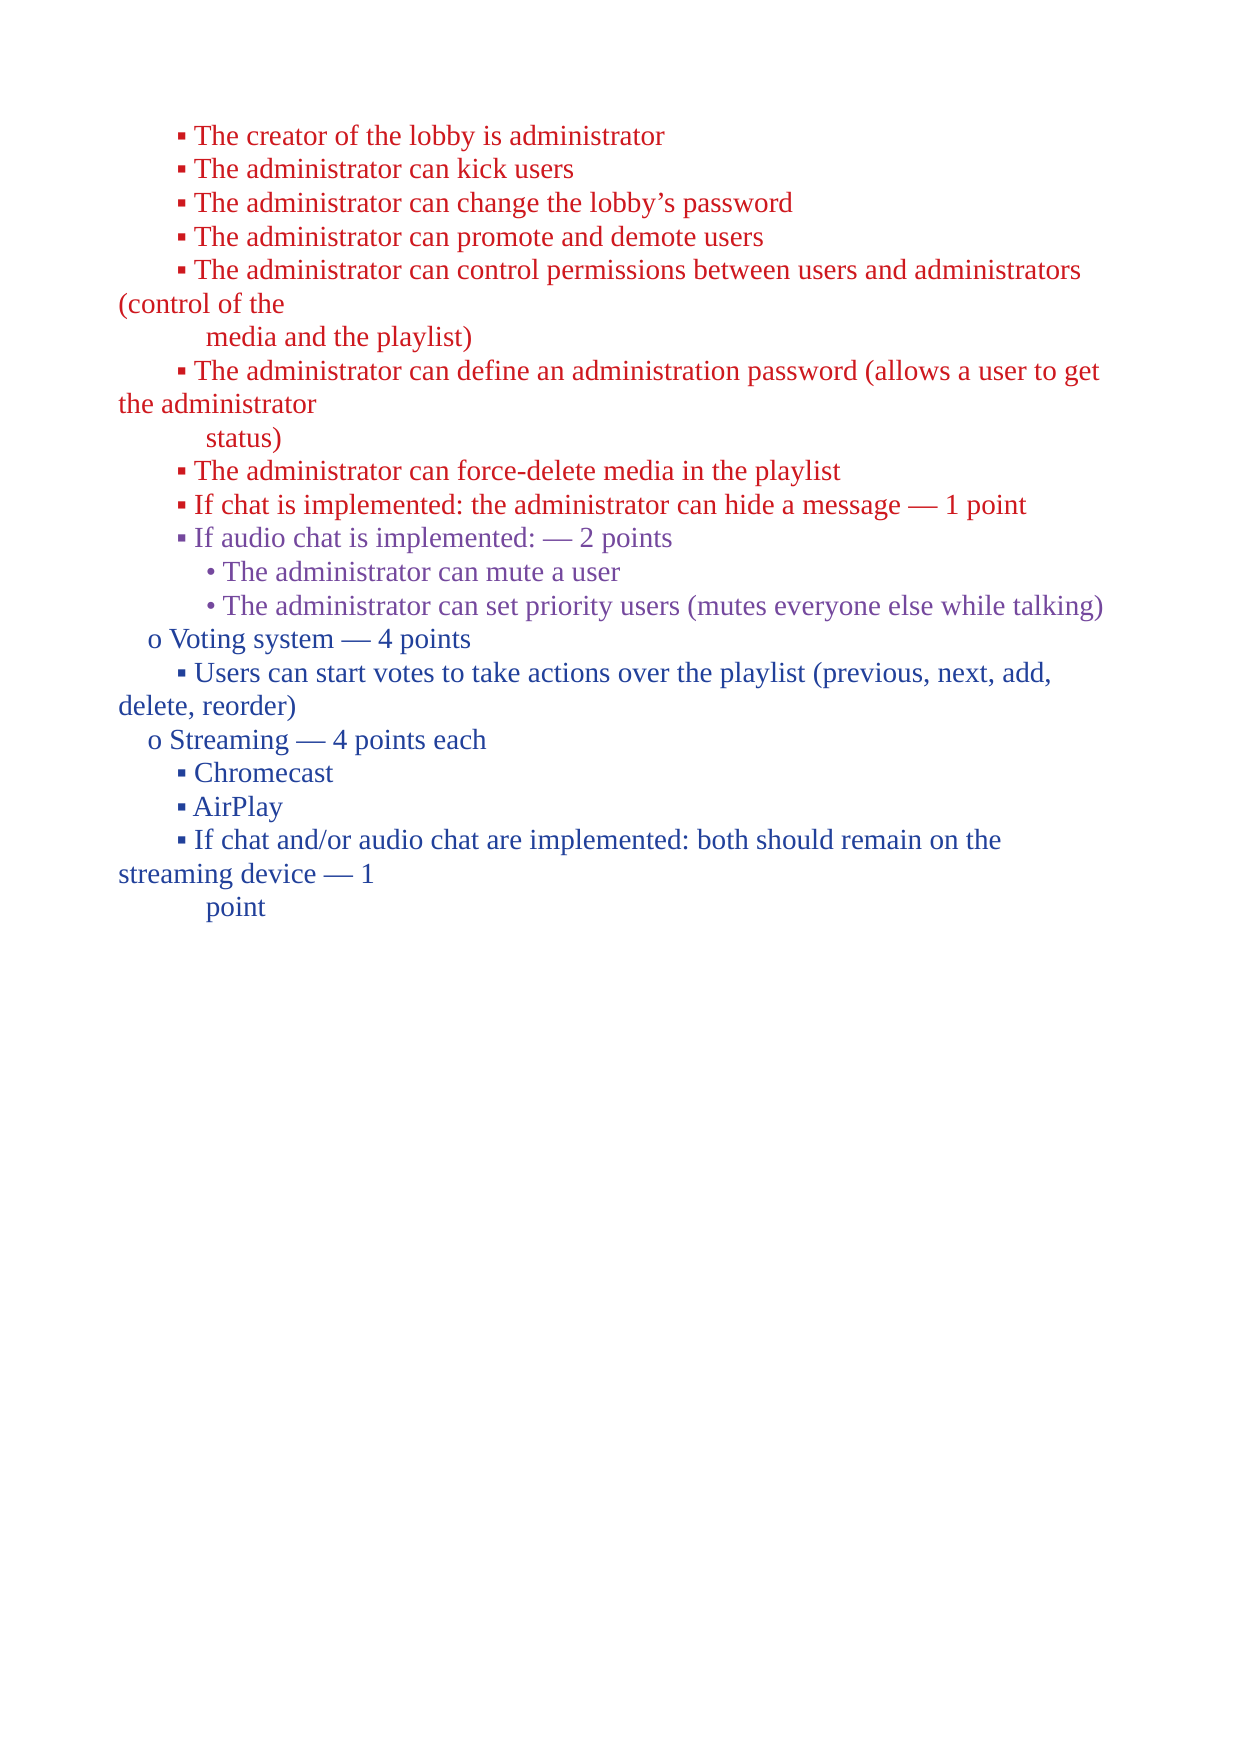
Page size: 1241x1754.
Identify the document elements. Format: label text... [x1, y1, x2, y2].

text • The administrator can mute a user [118, 554, 1122, 588]
text ▪ The administrator can kick users [118, 152, 1122, 185]
text ▪ If chat is implemented: the administrator can hide a message — 1 point [118, 487, 1122, 521]
text ▪ The administrator can promote and demote users [118, 219, 1122, 252]
text ▪ The administrator can define an administration password (allows a user to get the administrator [118, 353, 1122, 420]
text ▪ Chromecast [118, 755, 1122, 789]
text ▪ The administrator can force-delete media in the playlist [118, 453, 1122, 487]
text ▪ If chat and/or audio chat are implemented: both should remain on the streaming device — 1 [118, 822, 1122, 889]
text point [118, 889, 1122, 923]
text o Streaming — 4 points each [118, 722, 1122, 755]
text ▪ AirPlay [118, 789, 1122, 822]
text status) [118, 420, 1122, 453]
text ▪ The creator of the lobby is administrator [118, 118, 1122, 152]
text media and the playlist) [118, 319, 1122, 353]
text ▪ Users can start votes to take actions over the playlist (previous, next, add, delete, reorder) [118, 655, 1122, 722]
text ▪ The administrator can change the lobby’s password [118, 185, 1122, 219]
text ▪ The administrator can control permissions between users and administrators (control of the [118, 252, 1122, 319]
text • The administrator can set priority users (mutes everyone else while talking) [118, 588, 1122, 621]
text ▪ If audio chat is implemented: — 2 points [118, 521, 1122, 554]
text o Voting system — 4 points [118, 621, 1122, 655]
